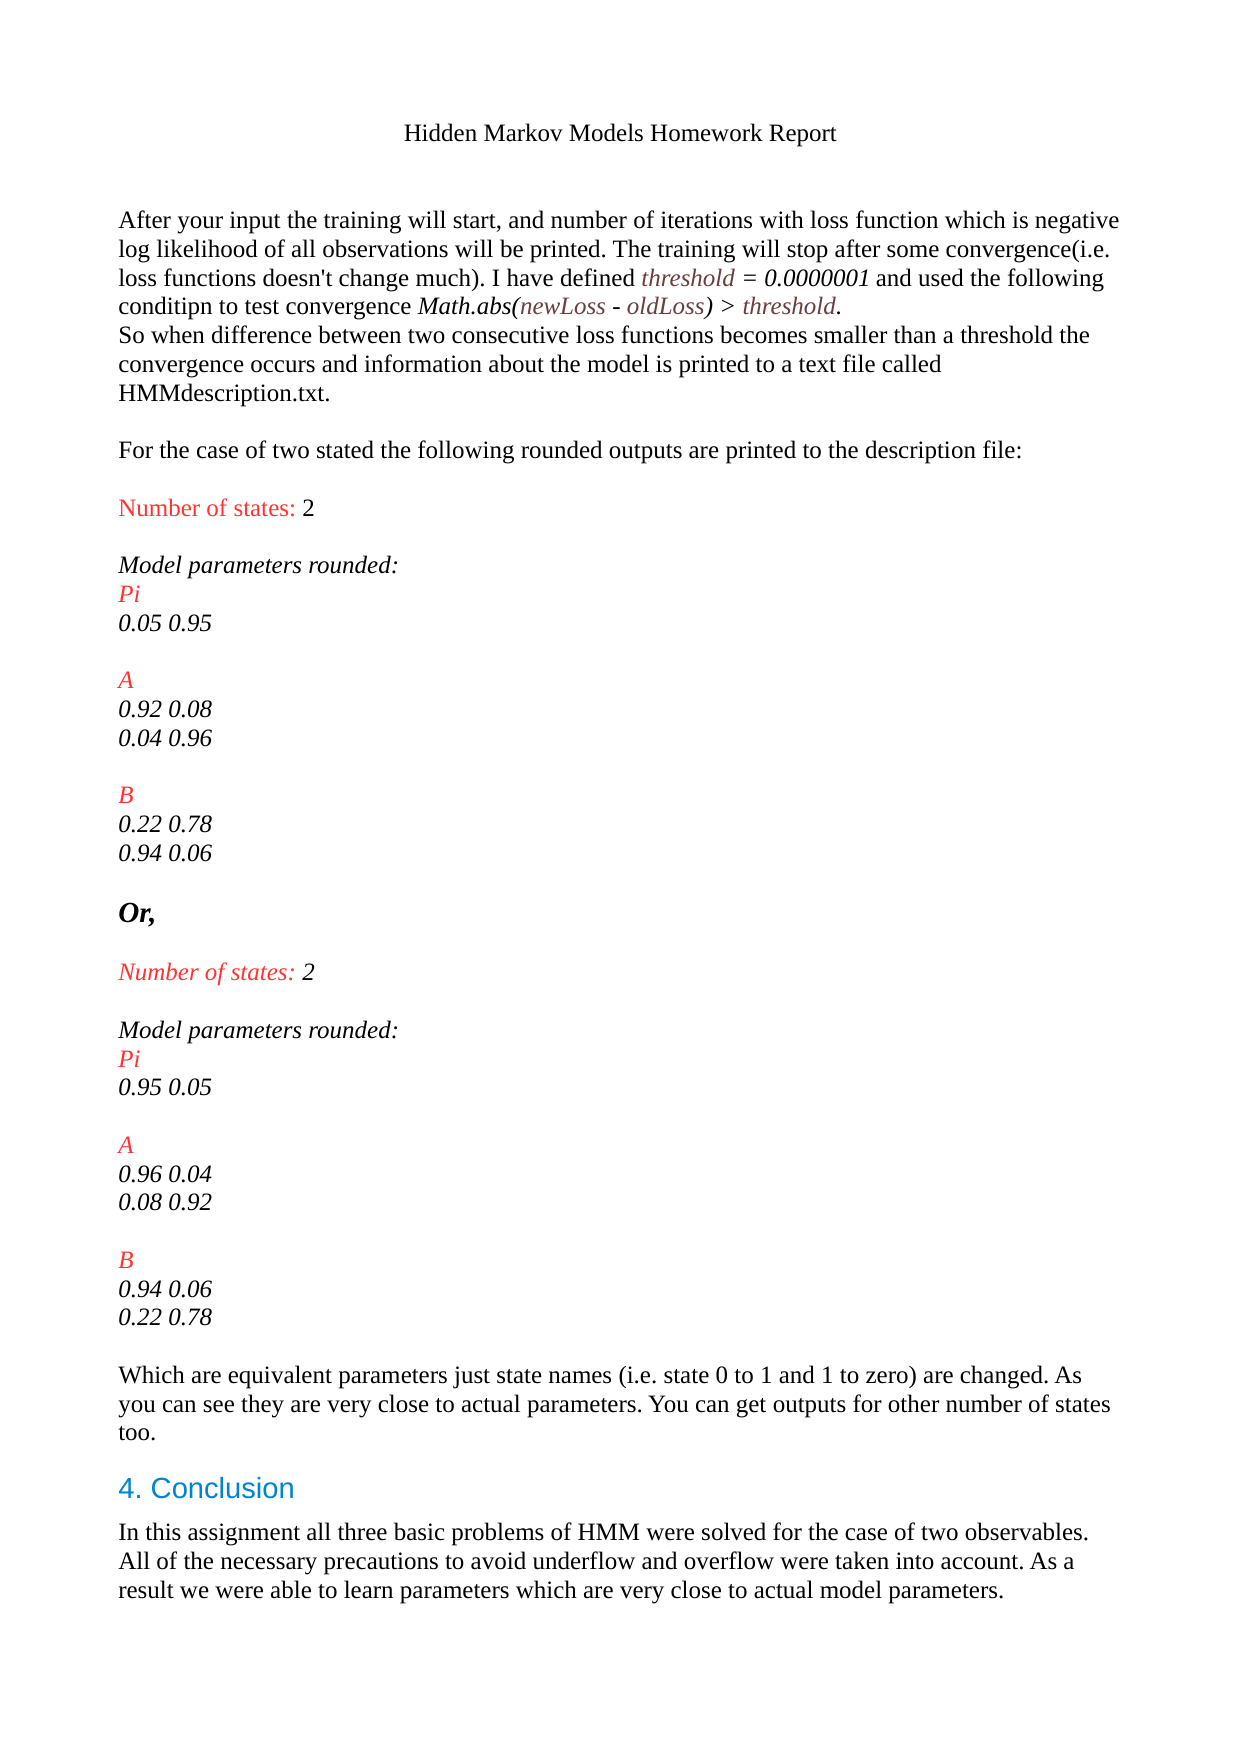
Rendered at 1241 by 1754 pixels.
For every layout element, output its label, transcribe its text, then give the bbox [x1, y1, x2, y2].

text 0.96 0.04 [118, 1159, 1122, 1187]
text 0.94 0.06 [118, 838, 1122, 866]
text Or, [118, 895, 1122, 929]
text 0.92 0.08 [118, 694, 1122, 723]
text Model parameters rounded: [118, 1015, 1122, 1044]
text So when difference between two consecutive loss functions becomes smaller than a threshold the convergence occurs and information about the model is printed to a text file called HMMdescription.txt. [118, 320, 1122, 406]
text 0.08 0.92 [118, 1187, 1122, 1216]
text Number of states: 2 [118, 493, 1122, 521]
text Number of states: 2 [118, 957, 1122, 986]
text In this assignment all three basic problems of HMM were solved for the case of two observables. All of the necessary precautions to avoid underflow and overflow were taken into account. As a result we were able to learn parameters which are very close to actual model parameters. [118, 1517, 1122, 1603]
text 0.22 0.78 [118, 1302, 1122, 1331]
text 0.95 0.05 [118, 1072, 1122, 1101]
text 0.05 0.95 [118, 608, 1122, 636]
text B [118, 780, 1122, 809]
text A [118, 1130, 1122, 1159]
subtitle 4. Conclusion [118, 1471, 1122, 1505]
text After your input the training will start, and number of iterations with loss function which is negative log likelihood of all observations will be printed. The training will stop after some convergence(i.e. loss functions doesn't change much). I have defined threshold = 0.0000001 and used the following conditipn to test convergence Math.abs(newLoss - oldLoss) > threshold. [118, 205, 1122, 320]
text B [118, 1245, 1122, 1274]
text 0.22 0.78 [118, 809, 1122, 838]
text Which are equivalent parameters just state names (i.e. state 0 to 1 and 1 to zero) are changed. As you can see they are very close to actual parameters. You can get outputs for other number of states too. [118, 1360, 1122, 1446]
text Pi [118, 579, 1122, 608]
text 0.04 0.96 [118, 723, 1122, 751]
text A [118, 665, 1122, 694]
text For the case of two stated the following rounded outputs are printed to the description file: [118, 435, 1122, 464]
text Pi [118, 1044, 1122, 1072]
text Model parameters rounded: [118, 550, 1122, 579]
text 0.94 0.06 [118, 1274, 1122, 1302]
